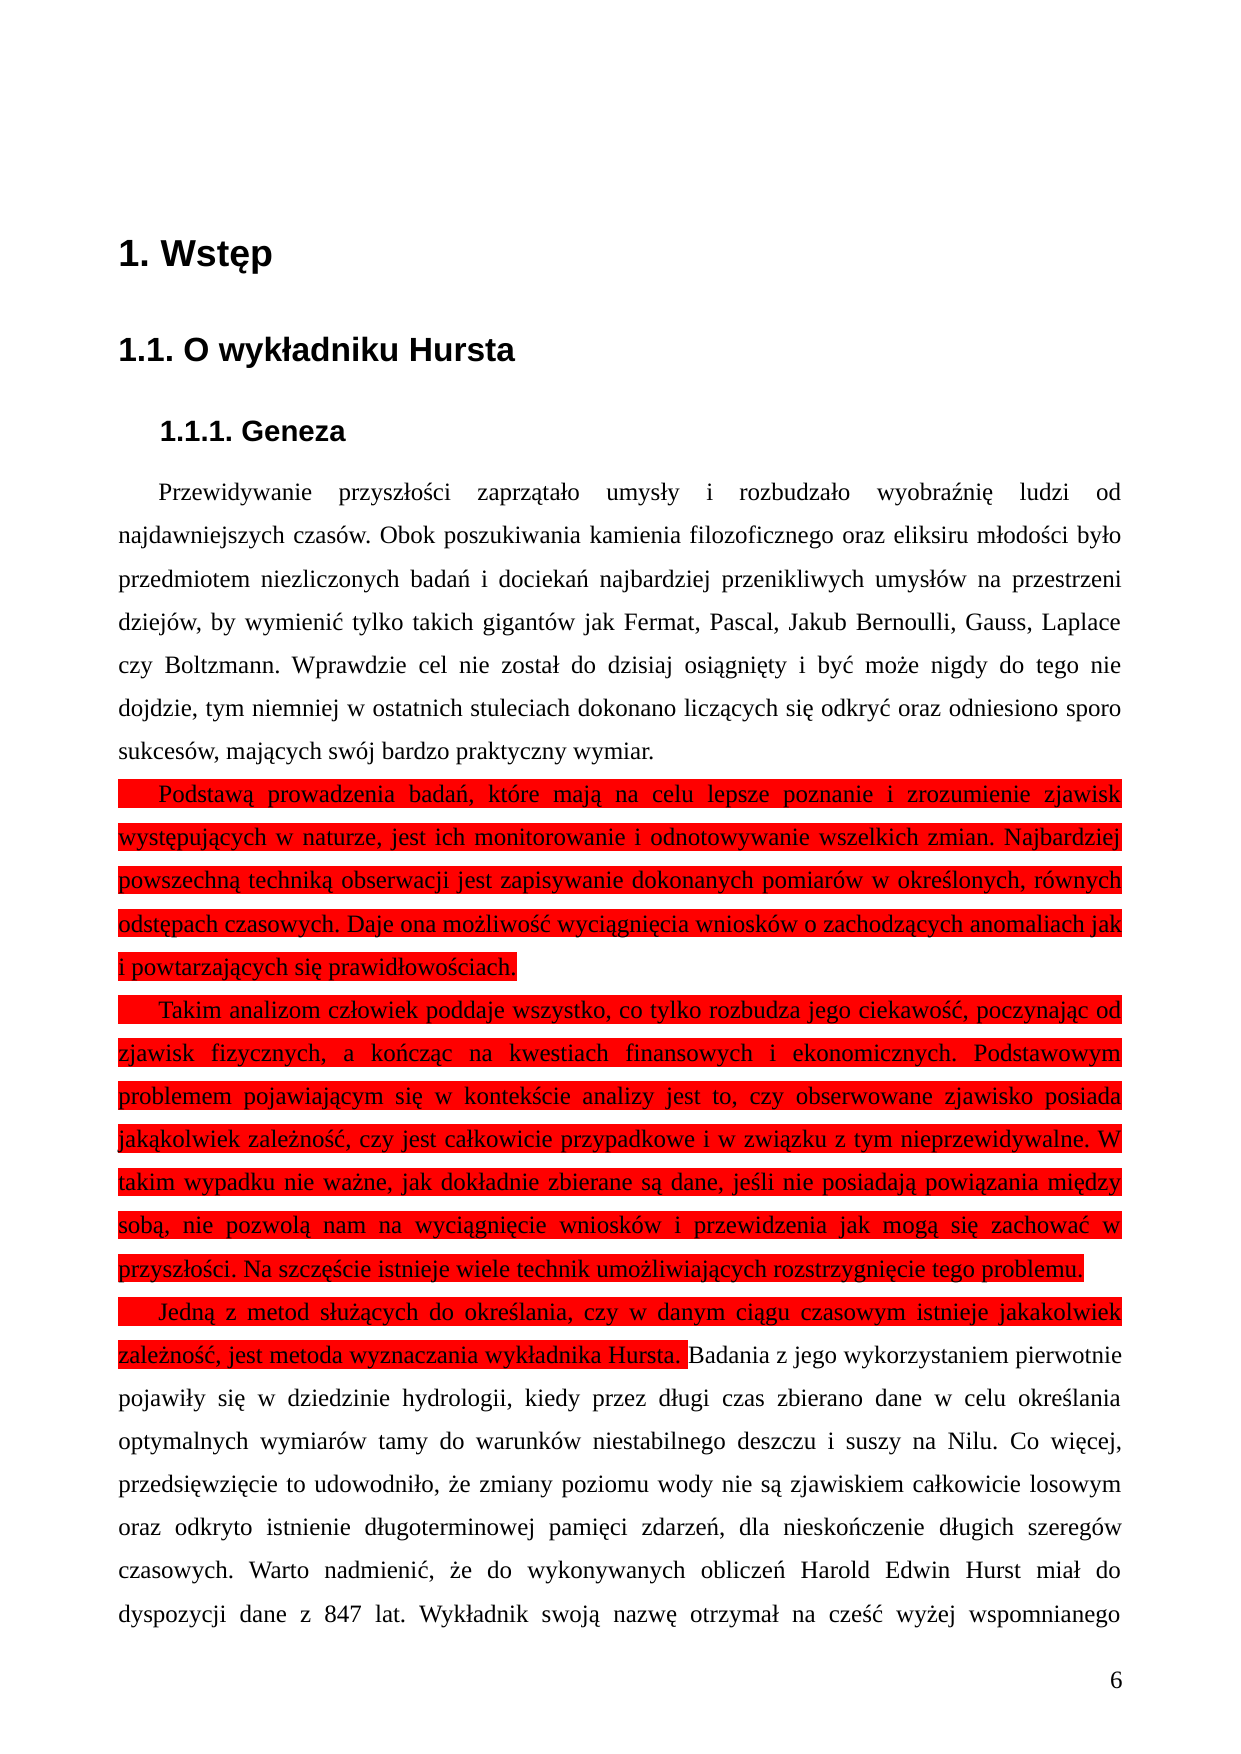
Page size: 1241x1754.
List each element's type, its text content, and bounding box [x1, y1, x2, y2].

subtitle 1.1. O wykładniku Hursta [118, 329, 1122, 368]
text Jedną z metod służących do określania, czy w danym ciągu czasowym istnieje jakakolwiek zależność, jest metoda wyznaczania wykładnika Hursta. Badania z jego wykorzystaniem pierwotnie pojawiły się w dziedzinie hydrologii, kiedy przez długi czas zbierano dane w celu określania optymalnych wymiarów tamy do warunków niestabilnego deszczu i suszy na Nilu. Co więcej, przedsięwzięcie to udowodniło, że zmiany poziomu wody nie są zjawiskiem całkowicie losowym oraz odkryto istnienie długoterminowej pamięci zdarzeń, dla nieskończenie długich szeregów czasowych. Warto nadmienić, że do wykonywanych obliczeń Harold Edwin Hurst miał do dyspozycji dane z 847 lat. Wykładnik swoją nazwę otrzymał na cześć wyżej wspomnianego [118, 1297, 1122, 1627]
text Podstawą prowadzenia badań, które mają na celu lepsze poznanie i zrozumienie zjawisk występujących w naturze, jest ich monitorowanie i odnotowywanie wszelkich zmian. Najbardziej powszechną techniką obserwacji jest zapisywanie dokonanych pomiarów w określonych, równych odstępach czasowych. Daje ona możliwość wyciągnięcia wniosków o zachodzących anomaliach jak i powtarzających się prawidłowościach. [118, 779, 1122, 981]
subtitle 1.1.1. Geneza [118, 414, 1122, 448]
text Przewidywanie przyszłości zaprzątało umysły i rozbudzało wyobraźnię ludzi od najdawniejszych czasów. Obok poszukiwania kamienia filozoficznego oraz eliksiru młodości było przedmiotem niezliczonych badań i dociekań najbardziej przenikliwych umysłów na przestrzeni dziejów, by wymienić tylko takich gigantów jak Fermat, Pascal, Jakub Bernoulli, Gauss, Laplace czy Boltzmann. Wprawdzie cel nie został do dzisiaj osiągnięty i być może nigdy do tego nie dojdzie, tym niemniej w ostatnich stuleciach dokonano liczących się odkryć oraz odniesiono sporo sukcesów, mających swój bardzo praktyczny wymiar. [118, 477, 1122, 765]
subtitle 1. Wstęp [118, 231, 1122, 274]
text Takim analizom człowiek poddaje wszystko, co tylko rozbudza jego ciekawość, poczynając od zjawisk fizycznych, a kończąc na kwestiach finansowych i ekonomicznych. Podstawowym problemem pojawiającym się w kontekście analizy jest to, czy obserwowane zjawisko posiada jakąkolwiek zależność, czy jest całkowicie przypadkowe i w związku z tym nieprzewidywalne. W takim wypadku nie ważne, jak dokładnie zbierane są dane, jeśli nie posiadają powiązania między sobą, nie pozwolą nam na wyciągnięcie wniosków i przewidzenia jak mogą się zachować w przyszłości. Na szczęście istnieje wiele technik umożliwiających rozstrzygnięcie tego problemu. [118, 995, 1122, 1282]
